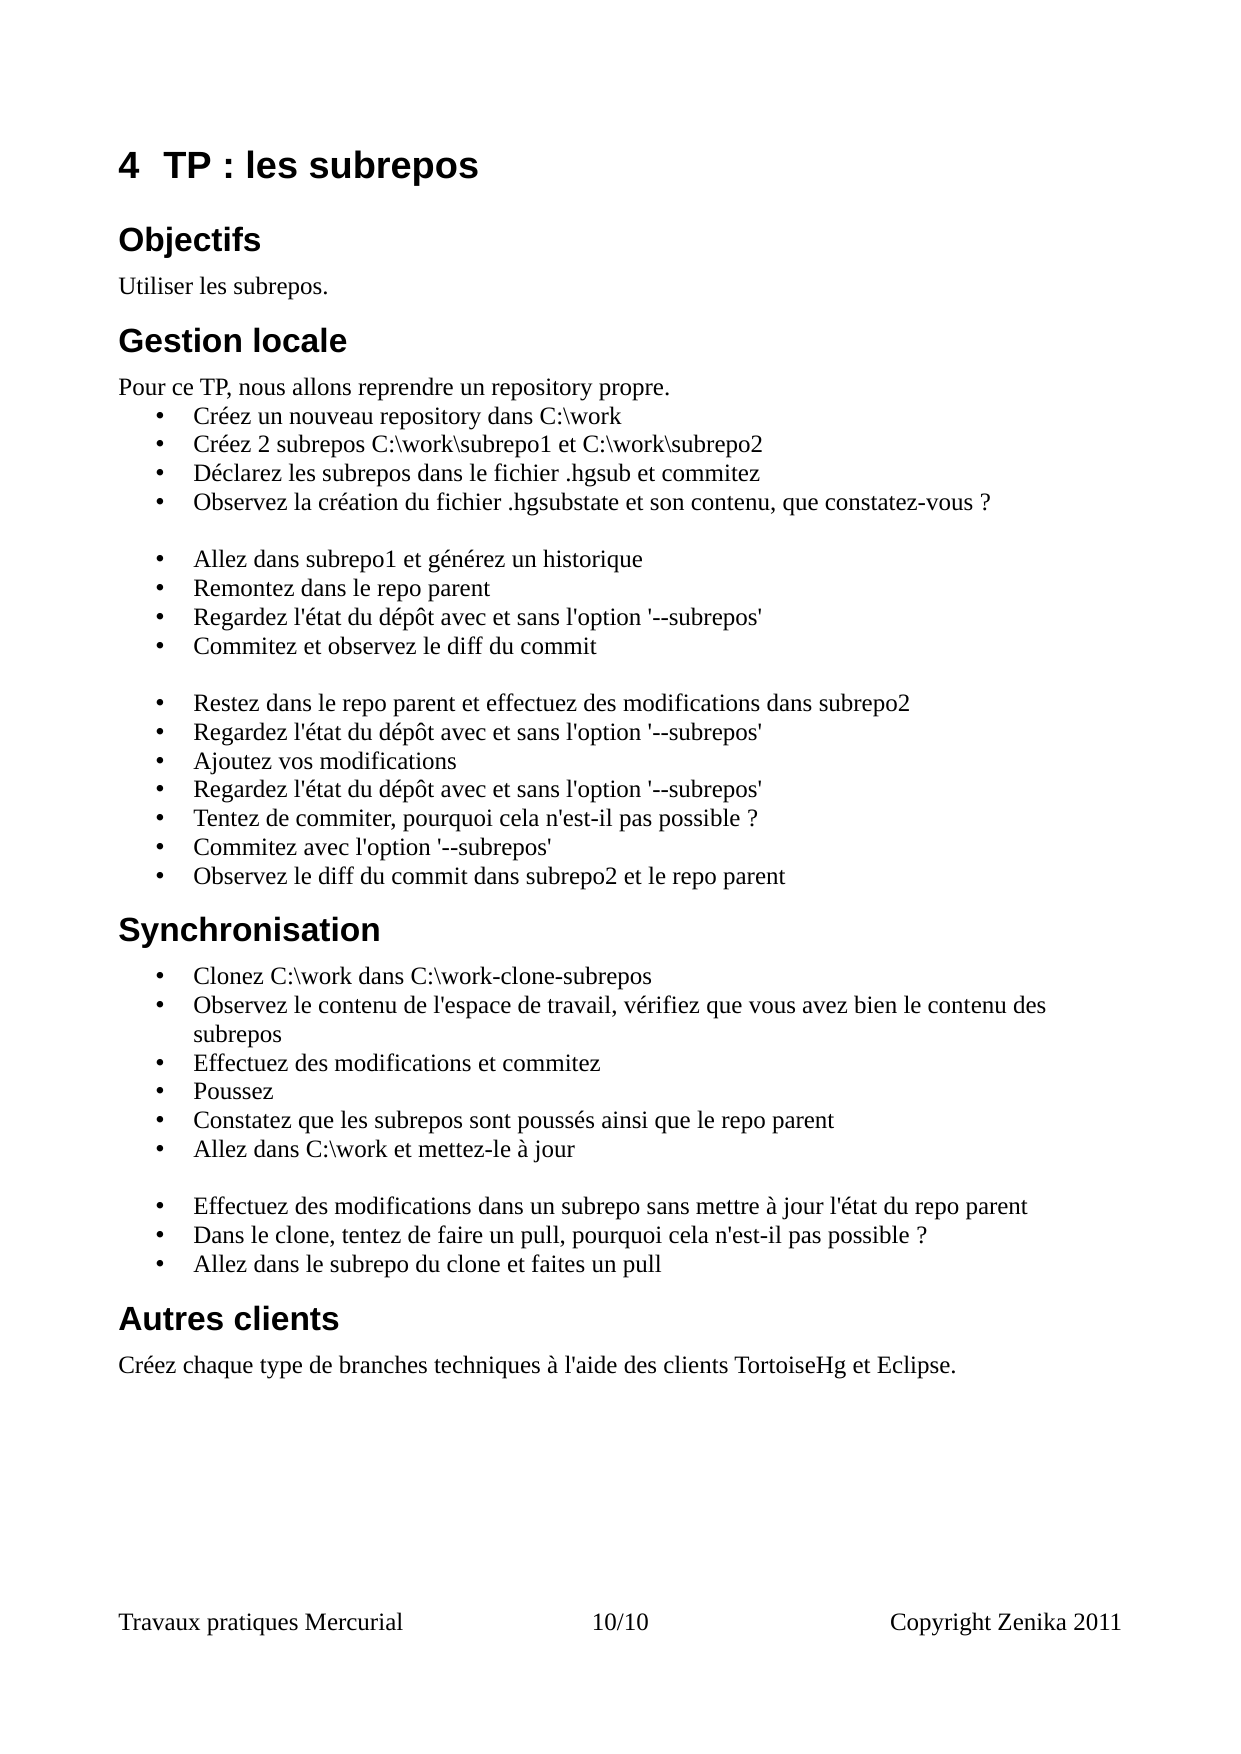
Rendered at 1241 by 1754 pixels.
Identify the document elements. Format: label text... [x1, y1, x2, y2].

list Allez dans le subrepo du clone et faites un pull [156, 1249, 1122, 1278]
list Clonez C:\work dans C:\work-clone-subrepos [156, 961, 1122, 990]
subtitle Synchronisation [118, 910, 1122, 949]
subtitle Objectifs [118, 220, 1122, 259]
text Utiliser les subrepos. [118, 271, 1122, 300]
subtitle TP : les subrepos [118, 143, 1122, 187]
list Regardez l'état du dépôt avec et sans l'option '--subrepos' [156, 774, 1122, 803]
subtitle Gestion locale [118, 321, 1122, 359]
subtitle Autres clients [118, 1298, 1122, 1337]
list Poussez [156, 1076, 1122, 1105]
list Allez dans subrepo1 et générez un historique [156, 544, 1122, 573]
list Dans le clone, tentez de faire un pull, pourquoi cela n'est-il pas possible ? [156, 1220, 1122, 1249]
list Ajoutez vos modifications [156, 746, 1122, 774]
list Commitez avec l'option '--subrepos' [156, 832, 1122, 861]
list Créez un nouveau repository dans C:\work [156, 401, 1122, 429]
list Remontez dans le repo parent [156, 573, 1122, 602]
list Effectuez des modifications dans un subrepo sans mettre à jour l'état du repo parent [156, 1191, 1122, 1220]
list Allez dans C:\work et mettez-le à jour [156, 1134, 1122, 1163]
list Observez le diff du commit dans subrepo2 et le repo parent [156, 861, 1122, 889]
list Regardez l'état du dépôt avec et sans l'option '--subrepos' [156, 602, 1122, 631]
text Créez chaque type de branches techniques à l'aide des clients TortoiseHg et Eclipse. [118, 1350, 1122, 1378]
list Tentez de commiter, pourquoi cela n'est-il pas possible ? [156, 803, 1122, 832]
list Constatez que les subrepos sont poussés ainsi que le repo parent [156, 1105, 1122, 1134]
list Créez 2 subrepos C:\work\subrepo1 et C:\work\subrepo2 [156, 429, 1122, 458]
list Observez le contenu de l'espace de travail, vérifiez que vous avez bien le contenu des subrepos [156, 990, 1122, 1048]
list Effectuez des modifications et commitez [156, 1048, 1122, 1076]
list Commitez et observez le diff du commit [156, 631, 1122, 659]
list Restez dans le repo parent et effectuez des modifications dans subrepo2 [156, 688, 1122, 717]
text Pour ce TP, nous allons reprendre un repository propre. [118, 372, 1122, 401]
list Observez la création du fichier .hgsubstate et son contenu, que constatez-vous ? [156, 487, 1122, 516]
list Déclarez les subrepos dans le fichier .hgsub et commitez [156, 458, 1122, 487]
list Regardez l'état du dépôt avec et sans l'option '--subrepos' [156, 717, 1122, 746]
